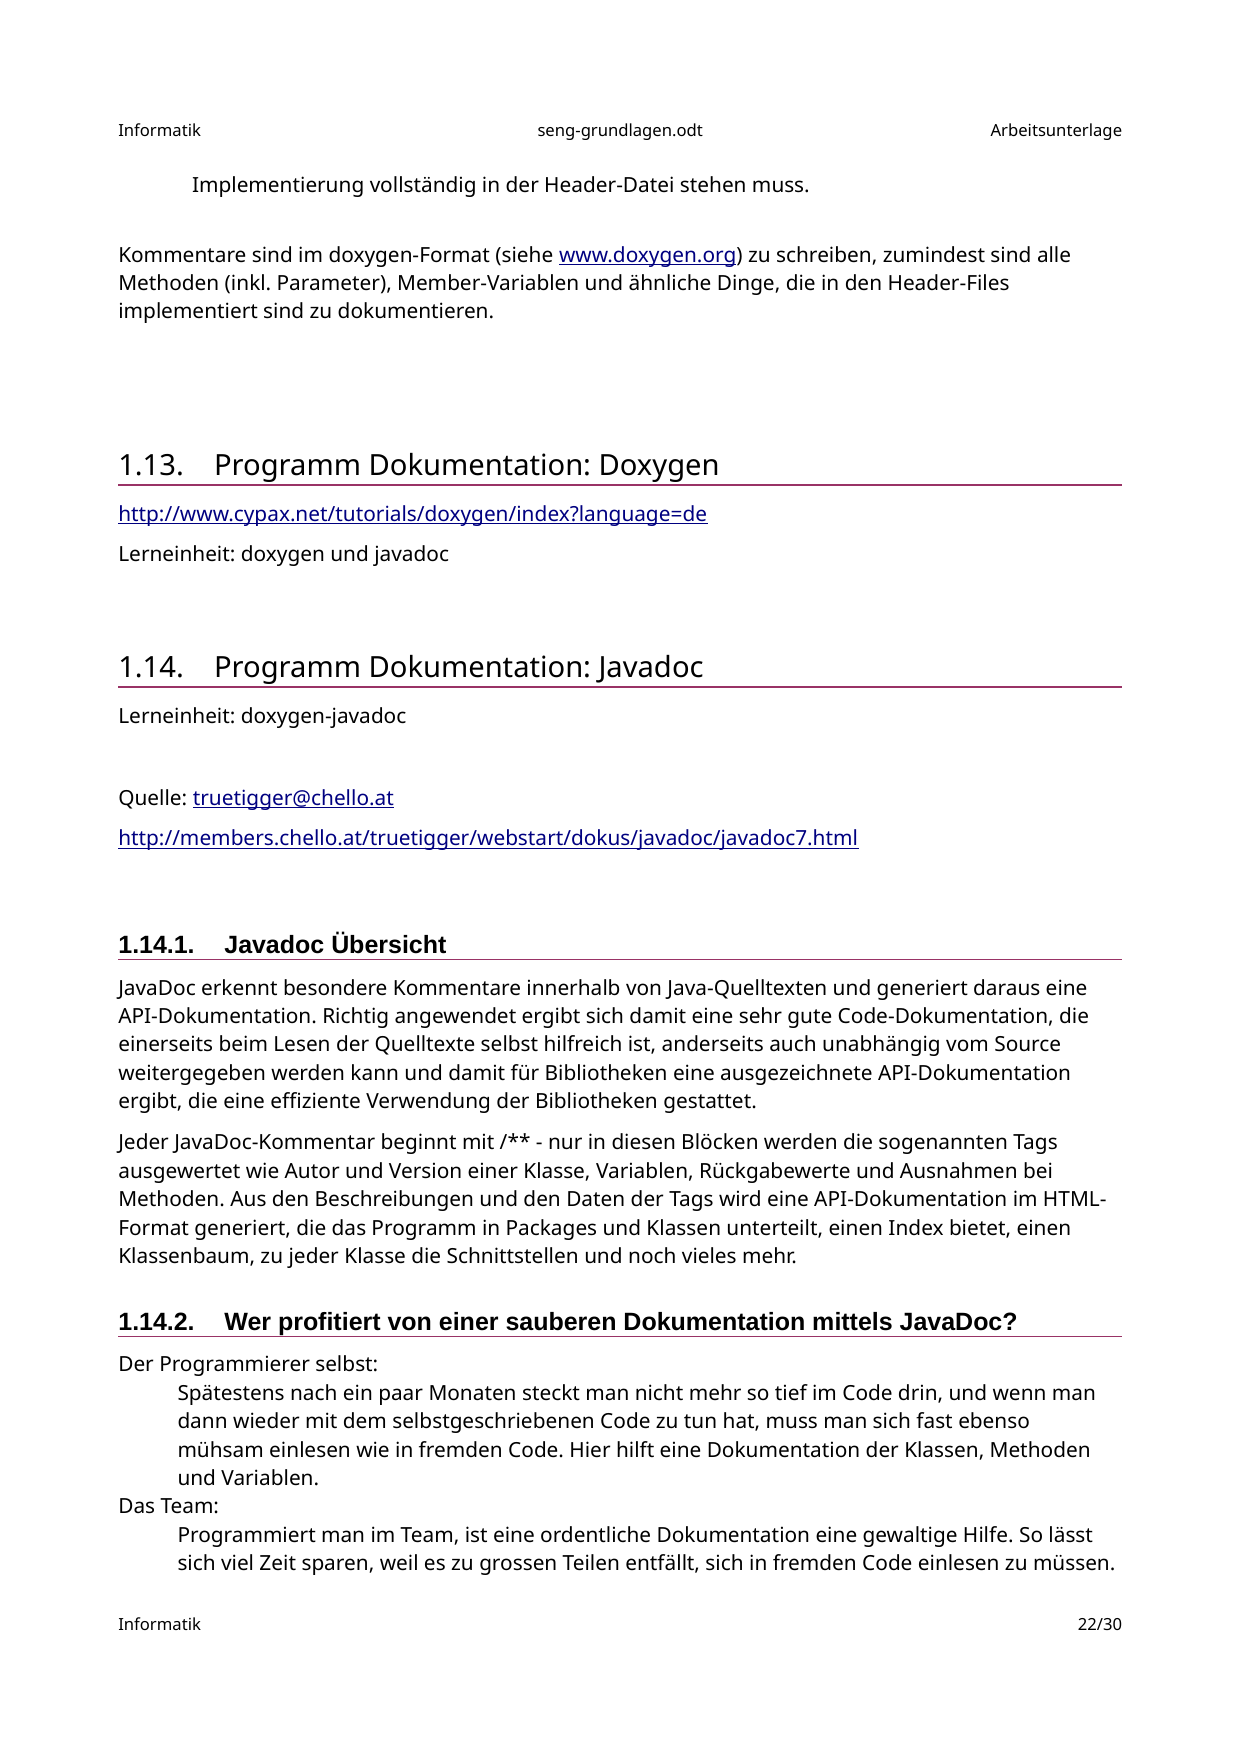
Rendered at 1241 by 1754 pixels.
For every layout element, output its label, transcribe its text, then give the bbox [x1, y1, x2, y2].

text Lerneinheit: doxygen-javadoc [118, 701, 1122, 729]
subtitle Programm Dokumentation: Javadoc [118, 646, 1122, 686]
list Spätestens nach ein paar Monaten steckt man nicht mehr so tief im Code drin, und wenn man dann wieder mit dem selbstgeschriebenen Code zu tun hat, muss man sich fast ebenso mühsam einlesen wie in fremden Code. Hier hilft eine Dokumentation der Klassen, Methoden und Variablen. [177, 1378, 1122, 1492]
subtitle Programm Dokumentation: Doxygen [118, 444, 1122, 484]
subtitle Javadoc Übersicht [118, 930, 1122, 959]
text http://www.cypax.net/tutorials/doxygen/index?language=de [118, 499, 1122, 527]
text Kommentare sind im doxygen-Format (siehe www.doxygen.org) zu schreiben, zumindest sind alle Methoden (inkl. Parameter), Member-Variablen und ähnliche Dinge, die in den Header-Files implementiert sind zu dokumentieren. [118, 240, 1122, 325]
text http://members.chello.at/truetigger/webstart/dokus/javadoc/javadoc7.html [118, 823, 1122, 852]
text Jeder JavaDoc-Kommentar beginnt mit /** - nur in diesen Blöcken werden die sogenannten Tags ausgewertet wie Autor und Version einer Klasse, Variablen, Rückgabewerte und Ausnahmen bei Methoden. Aus den Beschreibungen und den Daten der Tags wird eine API-Dokumentation im HTML-Format generiert, die das Programm in Packages und Klassen unterteilt, einen Index bietet, einen Klassenbaum, zu jeder Klasse die Schnittstellen und noch vieles mehr. [118, 1127, 1122, 1269]
text JavaDoc erkennt besondere Kommentare innerhalb von Java-Quelltexten und generiert daraus eine API-Dokumentation. Richtig angewendet ergibt sich damit eine sehr gute Code-Dokumentation, die einerseits beim Lesen der Quelltexte selbst hilfreich ist, anderseits auch unabhängig vom Source weitergegeben werden kann und damit für Bibliotheken eine ausgezeichnete API-Dokumentation ergibt, die eine effiziente Verwendung der Bibliotheken gestattet. [118, 973, 1122, 1115]
subtitle Das Team: [118, 1492, 1122, 1520]
text Quelle: truetigger@chello.at [118, 783, 1122, 811]
list Programmiert man im Team, ist eine ordentliche Dokumentation eine gewaltige Hilfe. So lässt sich viel Zeit sparen, weil es zu grossen Teilen entfällt, sich in fremden Code einlesen zu müssen. [177, 1520, 1122, 1577]
subtitle Der Programmierer selbst: [118, 1349, 1122, 1378]
subtitle Wer profitiert von einer sauberen Dokumentation mittels JavaDoc? [118, 1307, 1122, 1336]
list Implementierung vollständig in der Header-Datei stehen muss. [162, 170, 1122, 199]
text Lerneinheit: doxygen und javadoc [118, 539, 1122, 568]
